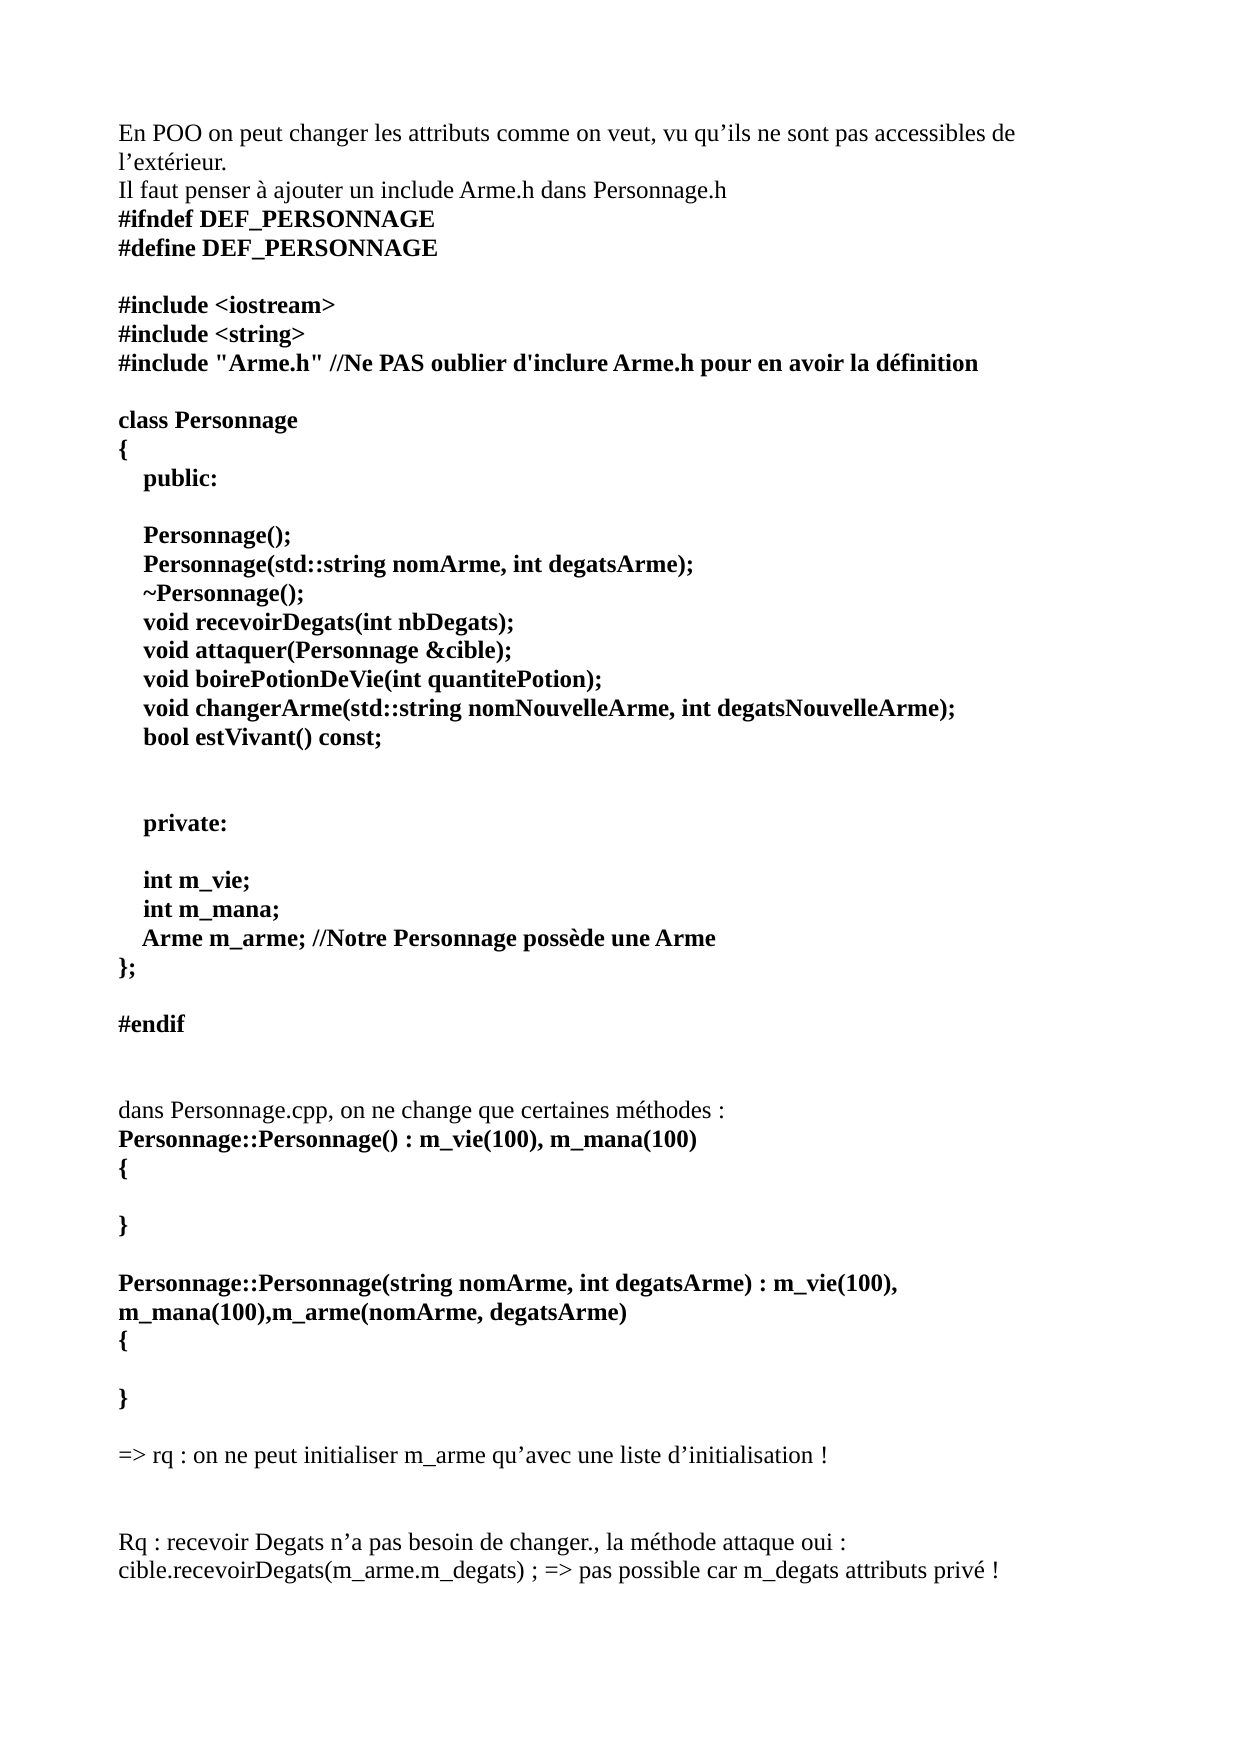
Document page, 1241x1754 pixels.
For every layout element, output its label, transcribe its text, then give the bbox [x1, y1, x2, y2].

text void attaquer(Personnage &cible); [118, 636, 1122, 664]
text => rq : on ne peut initialiser m_arme qu’avec une liste d’initialisation ! [118, 1441, 1122, 1469]
text void recevoirDegats(int nbDegats); [118, 607, 1122, 636]
text dans Personnage.cpp, on ne change que certaines méthodes : [118, 1096, 1122, 1124]
text cible.recevoirDegats(m_arme.m_degats) ; => pas possible car m_degats attributs privé ! [118, 1556, 1122, 1584]
text Il faut penser à ajouter un include Arme.h dans Personnage.h [118, 176, 1122, 204]
text class Personnage [118, 406, 1122, 434]
text public: [118, 463, 1122, 492]
text Personnage(); [118, 521, 1122, 549]
text int m_mana; [118, 894, 1122, 923]
text }; [118, 952, 1122, 981]
text #ifndef DEF_PERSONNAGE [118, 204, 1122, 233]
text } [118, 1211, 1122, 1239]
text int m_vie; [118, 866, 1122, 894]
text ~Personnage(); [118, 578, 1122, 607]
text En POO on peut changer les attributs comme on veut, vu qu’ils ne sont pas accessibles de l’extérieur. [118, 118, 1122, 176]
text } [118, 1383, 1122, 1412]
text #include <string> [118, 319, 1122, 348]
text #endif [118, 1009, 1122, 1038]
text { [118, 1326, 1122, 1354]
text private: [118, 808, 1122, 837]
text Personnage::Personnage(string nomArme, int degatsArme) : m_vie(100), m_mana(100),m_arme(nomArme, degatsArme) [118, 1268, 1122, 1326]
text void boirePotionDeVie(int quantitePotion); [118, 664, 1122, 693]
text #include "Arme.h" //Ne PAS oublier d'inclure Arme.h pour en avoir la définition [118, 348, 1122, 377]
text bool estVivant() const; [118, 722, 1122, 751]
text Arme m_arme; //Notre Personnage possède une Arme [118, 923, 1122, 952]
text Personnage(std::string nomArme, int degatsArme); [118, 549, 1122, 578]
text { [118, 1153, 1122, 1182]
text { [118, 434, 1122, 463]
text void changerArme(std::string nomNouvelleArme, int degatsNouvelleArme); [118, 693, 1122, 722]
text Personnage::Personnage() : m_vie(100), m_mana(100) [118, 1124, 1122, 1153]
text #define DEF_PERSONNAGE [118, 233, 1122, 262]
text Rq : recevoir Degats n’a pas besoin de changer., la méthode attaque oui : [118, 1527, 1122, 1556]
text #include <iostream> [118, 291, 1122, 319]
